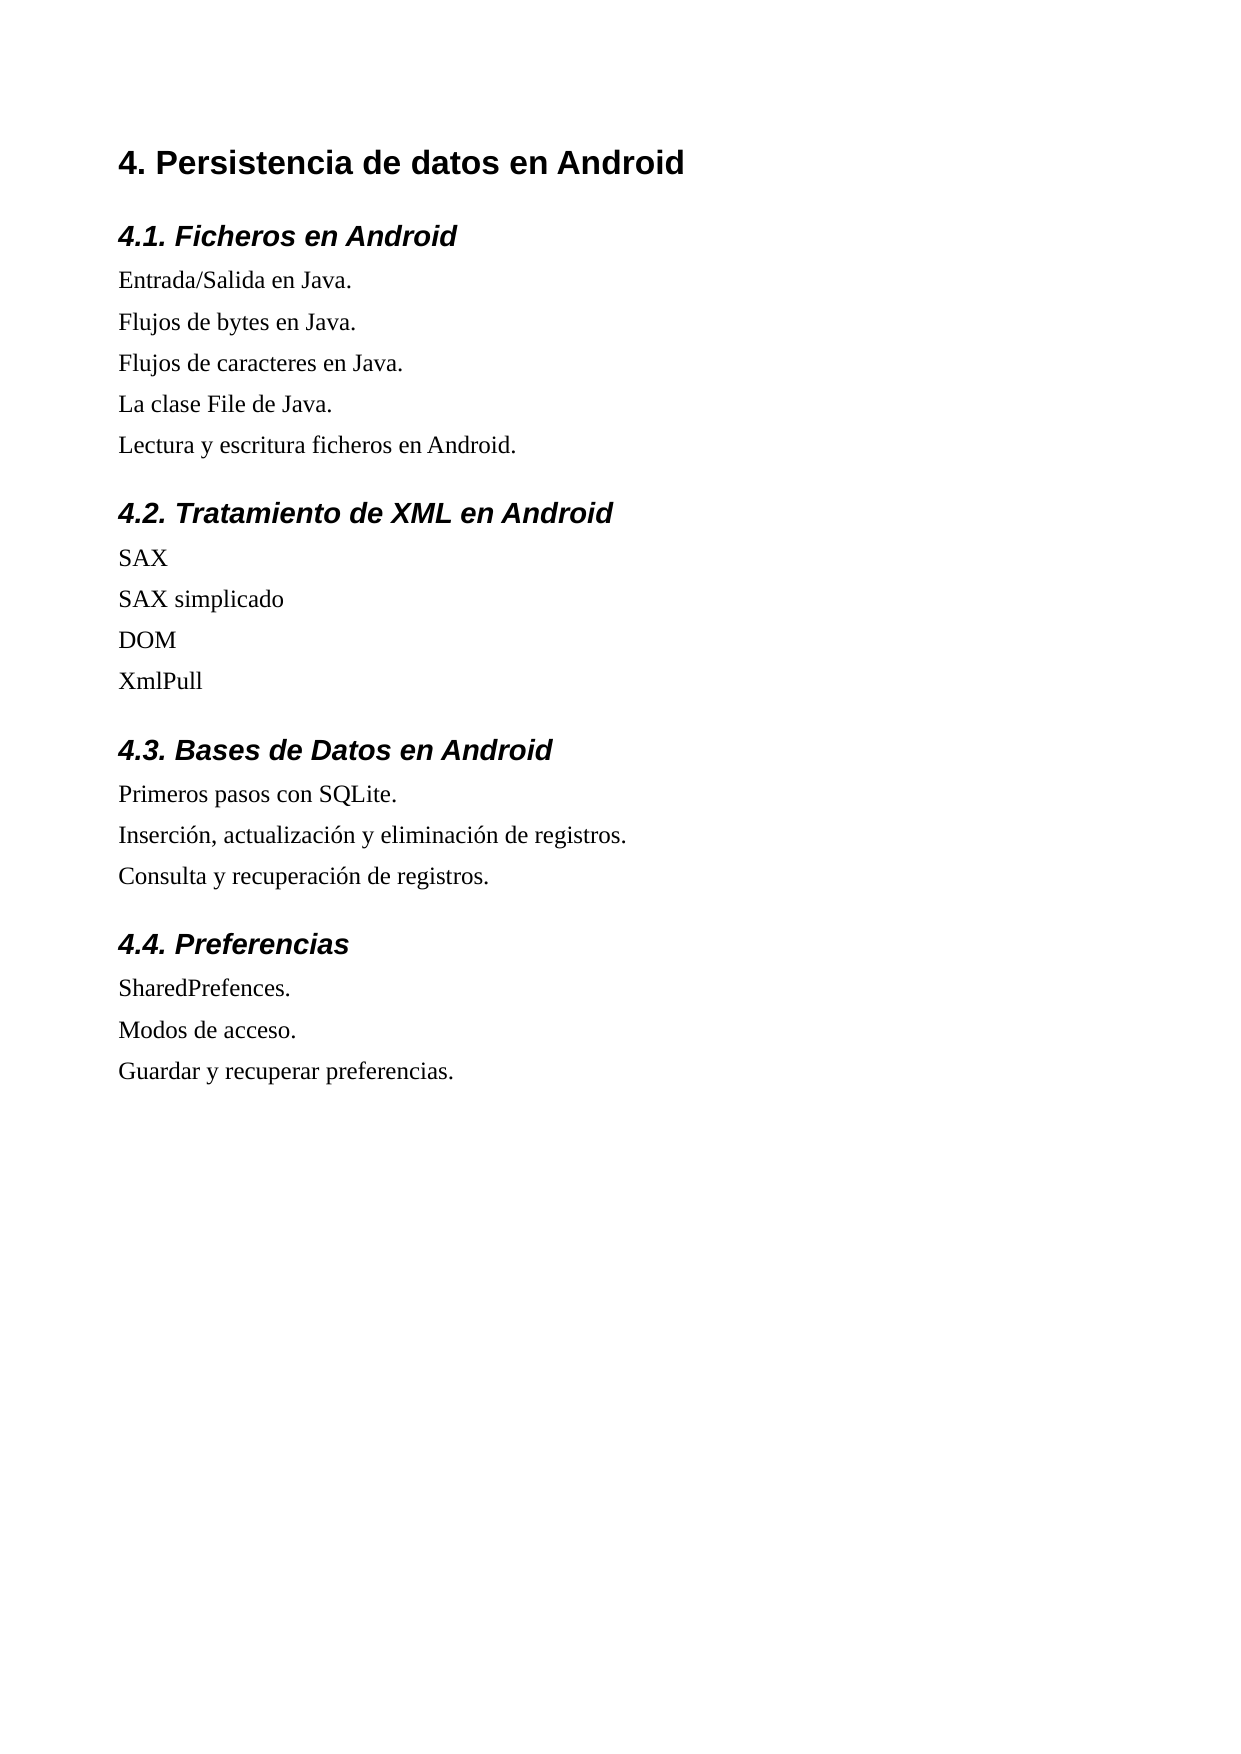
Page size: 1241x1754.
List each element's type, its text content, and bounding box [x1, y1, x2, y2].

subtitle 4.3. Bases de Datos en Android [118, 733, 1122, 766]
text DOM [118, 625, 1122, 654]
text SAX [118, 543, 1122, 571]
text Inserción, actualización y eliminación de registros. [118, 820, 1122, 849]
text La clase File de Java. [118, 389, 1122, 418]
text Modos de acceso. [118, 1015, 1122, 1043]
text Entrada/Salida en Java. [118, 265, 1122, 294]
text SharedPrefences. [118, 973, 1122, 1002]
subtitle 4. Persistencia de datos en Android [118, 143, 1122, 182]
text SAX simplicado [118, 584, 1122, 613]
text Consulta y recuperación de registros. [118, 861, 1122, 890]
subtitle 4.2. Tratamiento de XML en Android [118, 497, 1122, 530]
text Flujos de caracteres en Java. [118, 348, 1122, 377]
text Primeros pasos con SQLite. [118, 779, 1122, 807]
text Guardar y recuperar preferencias. [118, 1056, 1122, 1085]
text Lectura y escritura ficheros en Android. [118, 430, 1122, 459]
text Flujos de bytes en Java. [118, 307, 1122, 335]
text XmlPull [118, 666, 1122, 695]
subtitle 4.1. Ficheros en Android [118, 219, 1122, 253]
subtitle 4.4. Preferencias [118, 927, 1122, 961]
